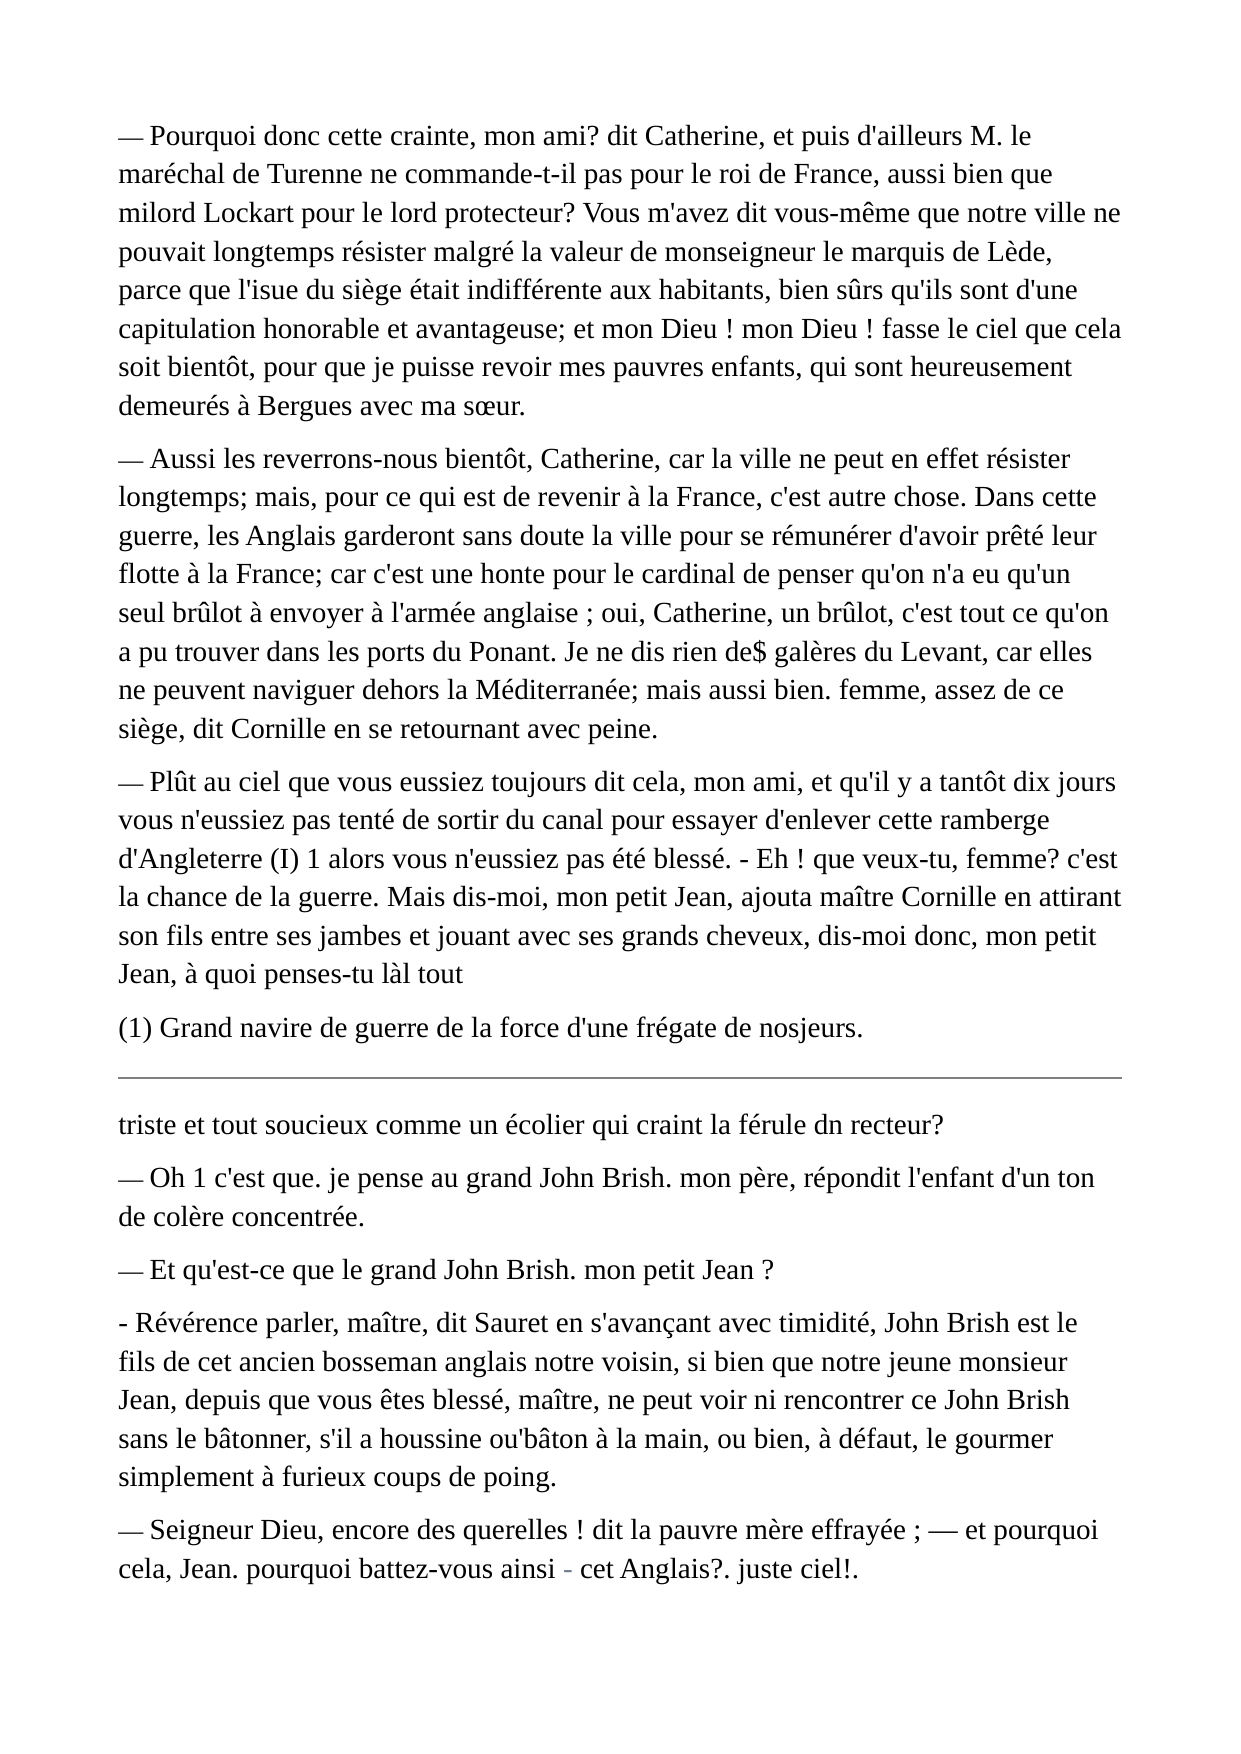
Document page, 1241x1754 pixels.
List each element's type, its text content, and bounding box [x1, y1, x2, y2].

text — Aussi les reverrons-nous bientôt, Catherine, car la ville ne peut en effet résister longtemps; mais, pour ce qui est de revenir à la France, c'est autre chose. Dans cette guerre, les Anglais garderont sans doute la ville pour se rémunérer d'avoir prêté leur flotte à la France; car c'est une honte pour le cardinal de penser qu'on n'a eu qu'un seul brûlot à envoyer à l'armée anglaise ; oui, Catherine, un brûlot, c'est tout ce qu'on a pu trouver dans les ports du Ponant. Je ne dis rien de$ galères du Levant, car elles ne peuvent naviguer dehors la Méditerranée; mais aussi bien. femme, assez de ce siège, dit Cornille en se retournant avec peine. [118, 441, 1122, 744]
text - Révérence parler, maître, dit Sauret en s'avançant avec timidité, John Brish est le fils de cet ancien bosseman anglais notre voisin, si bien que notre jeune monsieur Jean, depuis que vous êtes blessé, maître, ne peut voir ni rencontrer ce John Brish sans le bâtonner, s'il a houssine ou'bâton à la main, ou bien, à défaut, le gourmer simplement à furieux coups de poing. [118, 1305, 1122, 1493]
text — Oh 1 c'est que. je pense au grand John Brish. mon père, répondit l'enfant d'un ton de colère concentrée. [118, 1160, 1122, 1232]
text — Plût au ciel que vous eussiez toujours dit cela, mon ami, et qu'il y a tantôt dix jours vous n'eussiez pas tenté de sortir du canal pour essayer d'enlever cette ramberge d'Angleterre (I) 1 alors vous n'eussiez pas été blessé. - Eh ! que veux-tu, femme? c'est la chance de la guerre. Mais dis-moi, mon petit Jean, ajouta maître Cornille en attirant son fils entre ses jambes et jouant avec ses grands cheveux, dis-moi donc, mon petit Jean, à quoi penses-tu làl tout [118, 764, 1122, 990]
text — Et qu'est-ce que le grand John Brish. mon petit Jean ? [118, 1252, 1122, 1286]
text triste et tout soucieux comme un écolier qui craint la férule dn recteur? [118, 1107, 1122, 1141]
text (1) Grand navire de guerre de la force d'une frégate de nosjeurs. [118, 1010, 1122, 1043]
text — Pourquoi donc cette crainte, mon ami? dit Catherine, et puis d'ailleurs M. le maréchal de Turenne ne commande-t-il pas pour le roi de France, aussi bien que milord Lockart pour le lord protecteur? Vous m'avez dit vous-même que notre ville ne pouvait longtemps résister malgré la valeur de monseigneur le marquis de Lède, parce que l'isue du siège était indifférente aux habitants, bien sûrs qu'ils sont d'une capitulation honorable et avantageuse; et mon Dieu ! mon Dieu ! fasse le ciel que cela soit bientôt, pour que je puisse revoir mes pauvres enfants, qui sont heureusement demeurés à Bergues avec ma sœur. [118, 118, 1122, 421]
text — Seigneur Dieu, encore des querelles ! dit la pauvre mère effrayée ; — et pourquoi cela, Jean. pourquoi battez-vous ainsi - cet Anglais?. juste ciel!. [118, 1512, 1122, 1584]
